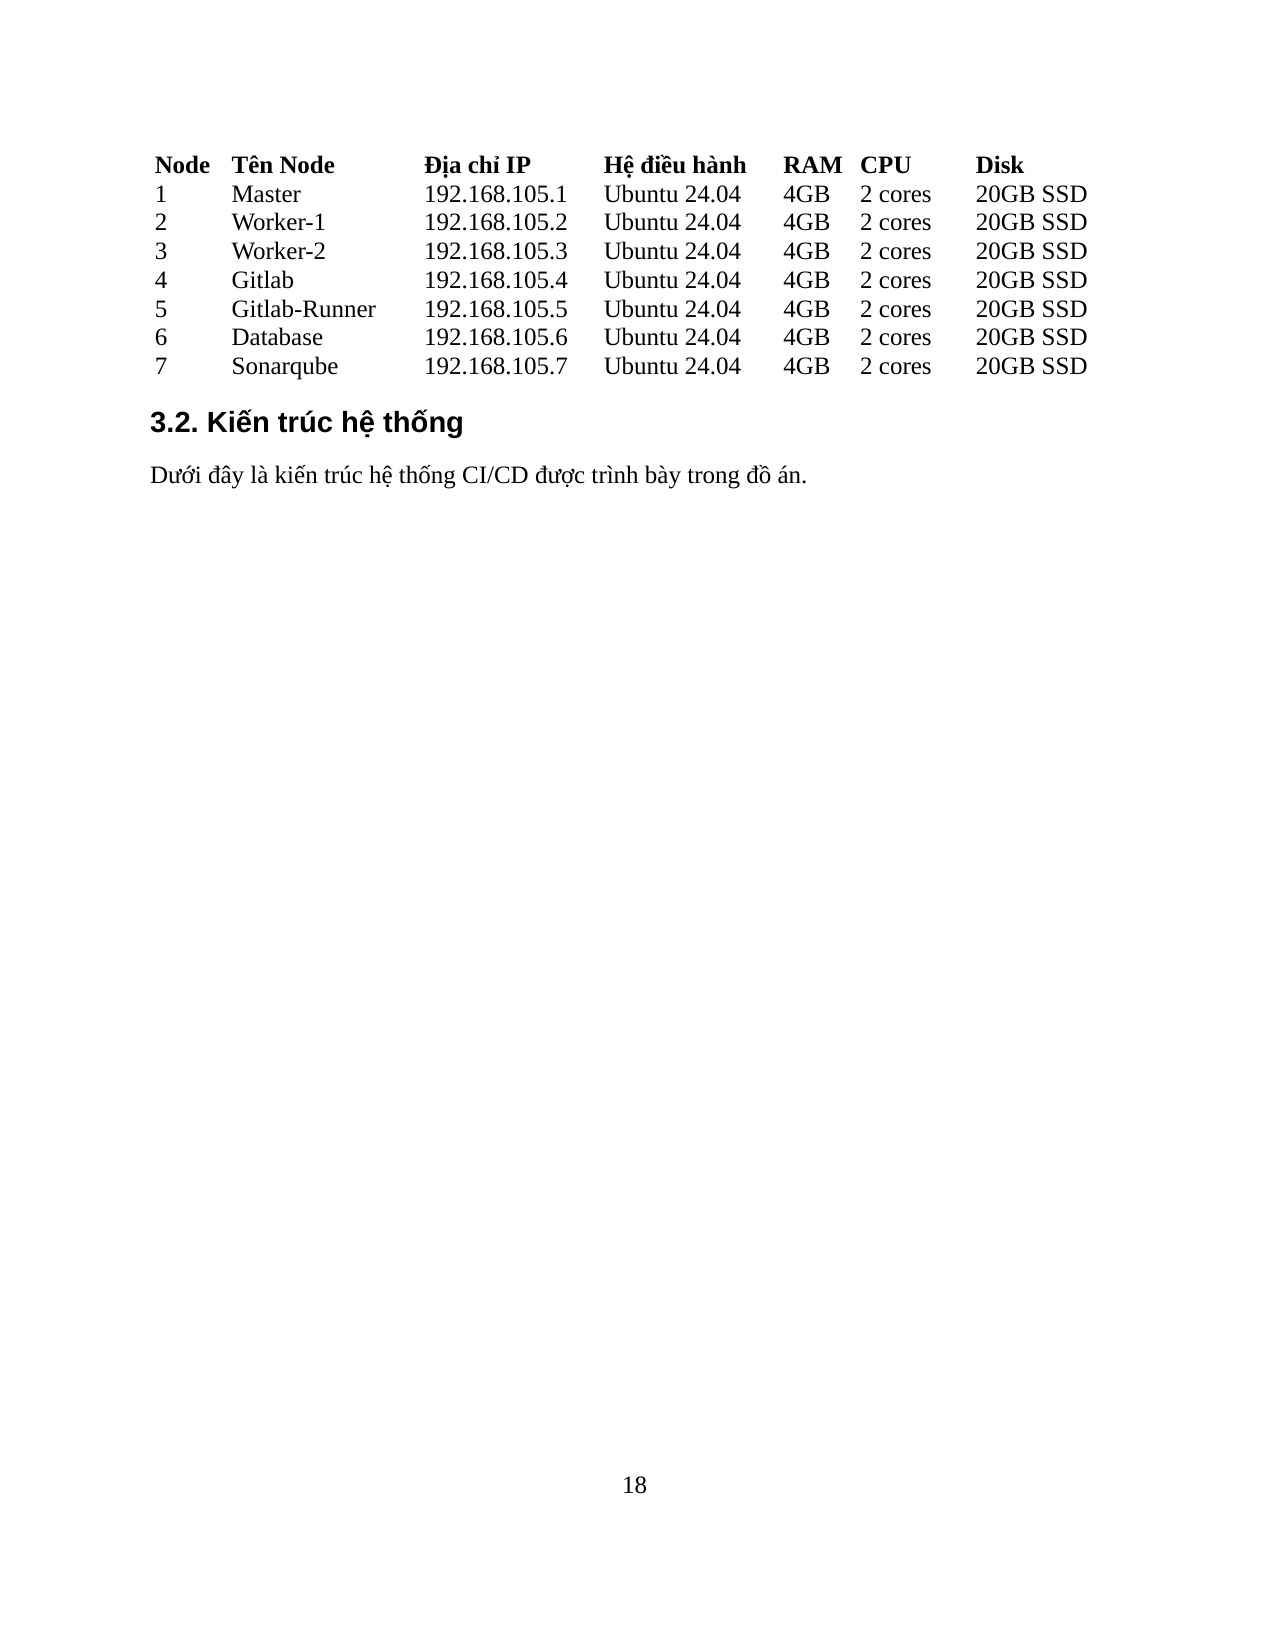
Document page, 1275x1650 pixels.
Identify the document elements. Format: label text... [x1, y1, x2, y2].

table_cell Master [227, 179, 419, 207]
table_cell Ubuntu 24.04 [599, 179, 778, 207]
table_cell Ubuntu 24.04 [599, 351, 778, 380]
table_cell Gitlab-Runner [227, 294, 419, 322]
table_header Địa chỉ IP [419, 150, 599, 179]
table_cell 4GB [779, 351, 856, 380]
table_cell 2 cores [856, 294, 971, 322]
table_cell Gitlab [227, 265, 419, 294]
table_cell Ubuntu 24.04 [599, 323, 778, 351]
table_cell 20GB SSD [971, 236, 1125, 265]
table_cell 192.168.105.7 [419, 351, 599, 380]
table_cell 2 cores [856, 351, 971, 380]
table_cell 192.168.105.4 [419, 265, 599, 294]
table_cell 192.168.105.3 [419, 236, 599, 265]
table_cell 4GB [779, 179, 856, 207]
table_cell 2 cores [856, 236, 971, 265]
table_header RAM [779, 150, 856, 179]
table_cell Ubuntu 24.04 [599, 208, 778, 236]
text Dưới đây là kiến trúc hệ thống CI/CD được trình bày trong đồ án. [150, 460, 1125, 489]
table_cell 5 [150, 294, 227, 322]
table_cell 20GB SSD [971, 265, 1125, 294]
table_header Hệ điều hành [599, 150, 778, 179]
table_cell 4GB [779, 208, 856, 236]
table_cell 20GB SSD [971, 208, 1125, 236]
table_cell Ubuntu 24.04 [599, 265, 778, 294]
table_cell 2 [150, 208, 227, 236]
table_cell 20GB SSD [971, 351, 1125, 380]
table_cell Ubuntu 24.04 [599, 294, 778, 322]
table_cell 4GB [779, 236, 856, 265]
table_cell 20GB SSD [971, 294, 1125, 322]
table_cell Worker-1 [227, 208, 419, 236]
table_cell 20GB SSD [971, 323, 1125, 351]
table_cell 6 [150, 323, 227, 351]
table_cell 3 [150, 236, 227, 265]
table_cell Ubuntu 24.04 [599, 236, 778, 265]
table_cell Sonarqube [227, 351, 419, 380]
table_cell 192.168.105.1 [419, 179, 599, 207]
table_header Node [150, 150, 227, 179]
table_cell Worker-2 [227, 236, 419, 265]
table_cell 192.168.105.6 [419, 323, 599, 351]
table_header Disk [971, 150, 1125, 179]
table_cell 7 [150, 351, 227, 380]
table_cell 192.168.105.5 [419, 294, 599, 322]
table_cell 2 cores [856, 323, 971, 351]
table_cell 2 cores [856, 265, 971, 294]
subtitle 3.2. Kiến trúc hệ thống [150, 405, 1125, 438]
table_cell 2 cores [856, 179, 971, 207]
table_cell 4 [150, 265, 227, 294]
table_cell 20GB SSD [971, 179, 1125, 207]
table_header Tên Node [227, 150, 419, 179]
table_cell 2 cores [856, 208, 971, 236]
table_cell 4GB [779, 294, 856, 322]
table_cell Database [227, 323, 419, 351]
table_cell 4GB [779, 265, 856, 294]
table_cell 4GB [779, 323, 856, 351]
table_header CPU [856, 150, 971, 179]
table_cell 1 [150, 179, 227, 207]
table_cell 192.168.105.2 [419, 208, 599, 236]
